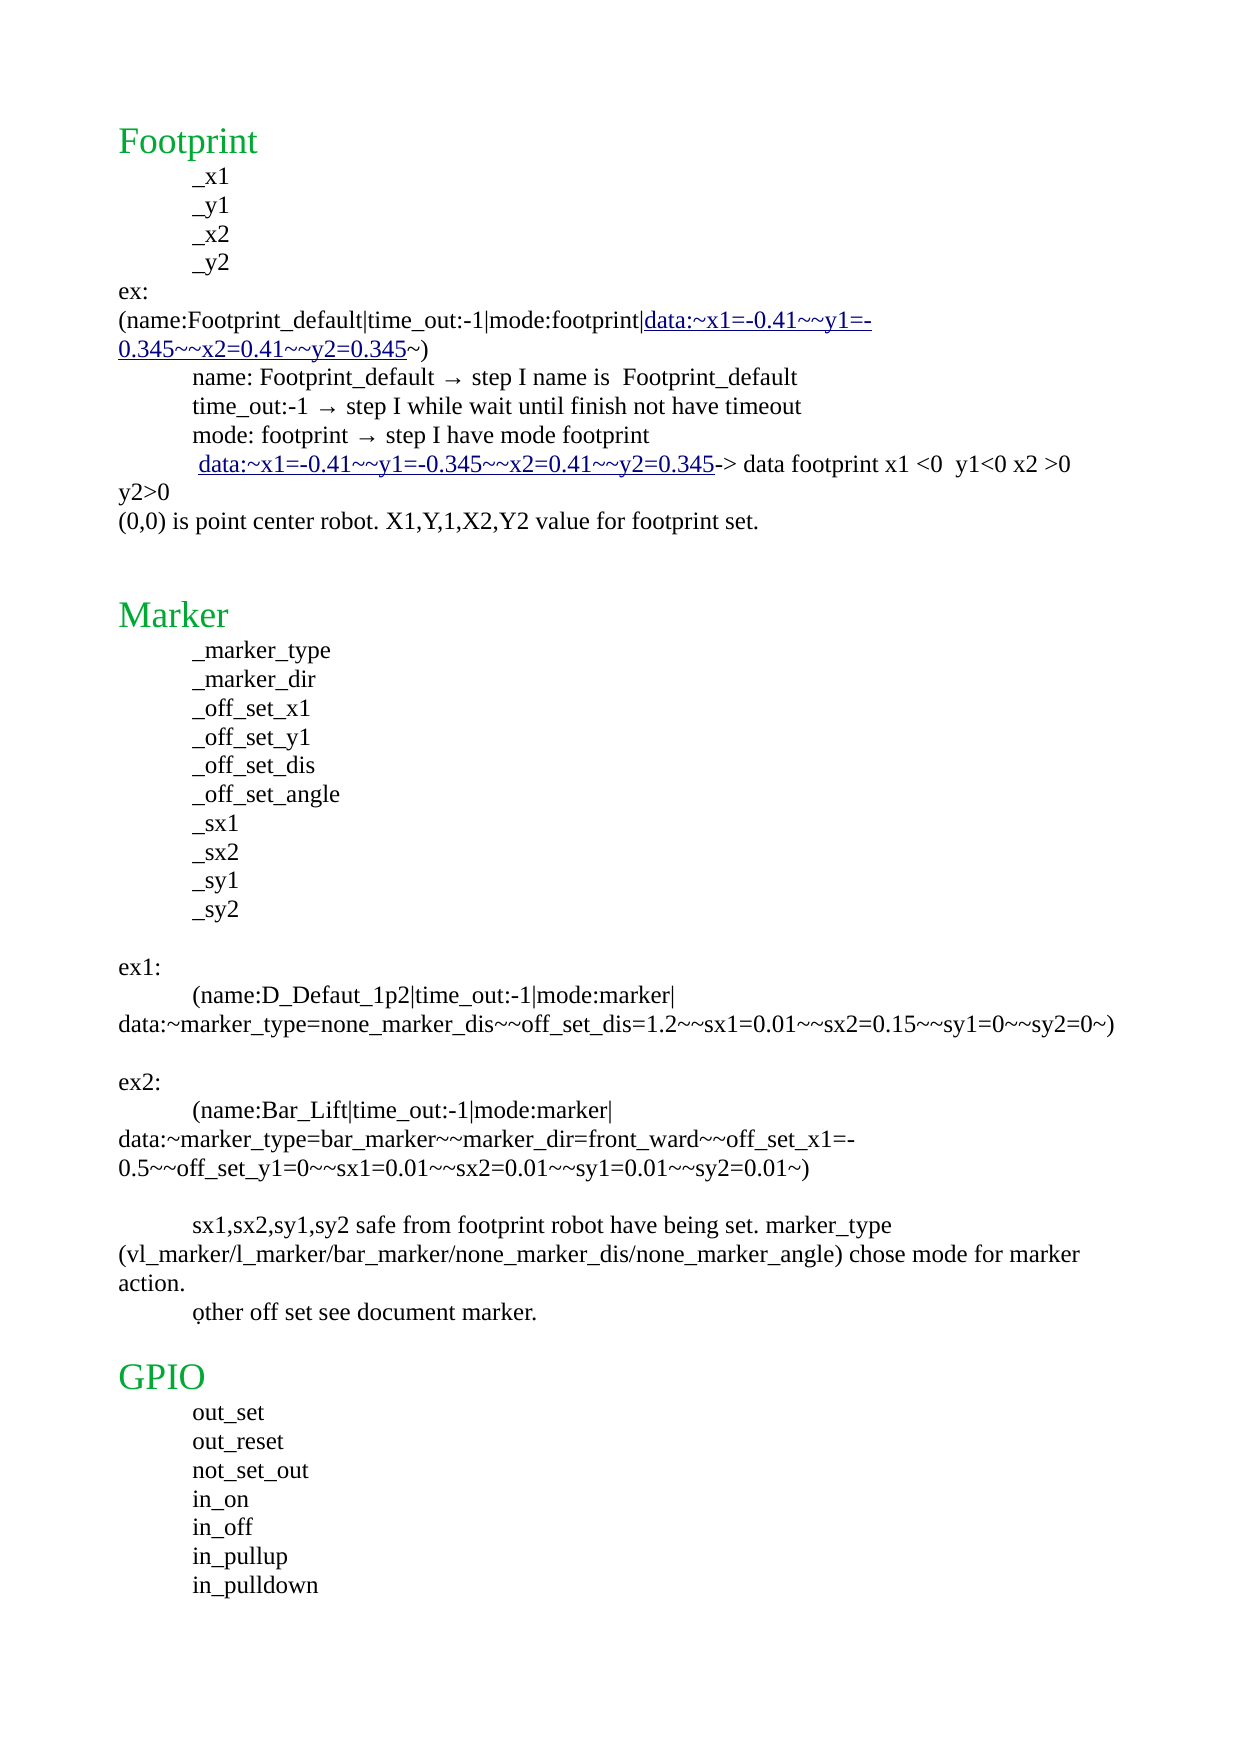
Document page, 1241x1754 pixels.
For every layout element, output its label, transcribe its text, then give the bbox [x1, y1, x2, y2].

text ex2: [118, 1067, 1122, 1096]
text _sx2 [118, 837, 1122, 866]
text _sx1 [118, 808, 1122, 837]
text out_set [118, 1397, 1122, 1426]
text _sy2 [118, 894, 1122, 923]
text _off_set_angle [118, 779, 1122, 808]
text out_reset [118, 1426, 1122, 1455]
text in_on [118, 1484, 1122, 1512]
text (name:Bar_Lift|time_out:-1|mode:marker|data:~marker_type=bar_marker~~marker_dir=front_ward~~off_set_x1=-0.5~~off_set_y1=0~~sx1=0.01~~sx2=0.01~~sy1=0.01~~sy2=0.01~) [118, 1096, 1122, 1182]
text ex1: [118, 952, 1122, 981]
text _x2 [118, 219, 1122, 247]
text _y1 [118, 190, 1122, 219]
text sx1,sx2,sy1,sy2 safe from footprint robot have being set. marker_type (vl_marker/l_marker/bar_marker/none_marker_dis/none_marker_angle) chose mode for marker action. [118, 1211, 1122, 1297]
text (name:D_Defaut_1p2|time_out:-1|mode:marker|data:~marker_type=none_marker_dis~~off_set_dis=1.2~~sx1=0.01~~sx2=0.15~~sy1=0~~sy2=0~) [118, 981, 1122, 1038]
text _y2 [118, 247, 1122, 276]
text not_set_out [118, 1455, 1122, 1484]
text in_pullup [118, 1541, 1122, 1570]
text (name:Footprint_default|time_out:-1|mode:footprint|data:~x1=-0.41~~y1=-0.345~~x2=0.41~~y2=0.345~) [118, 305, 1122, 362]
text _x1 [118, 161, 1122, 190]
text mode: footprint → step I have mode footprint [118, 420, 1122, 449]
text GPIO [118, 1354, 1122, 1397]
text Footprint [118, 118, 1122, 161]
text time_out:-1 → step I while wait until finish not have timeout [118, 391, 1122, 420]
text in_pulldown [118, 1570, 1122, 1599]
text ọther off set see document marker. [118, 1297, 1122, 1326]
text _sy1 [118, 866, 1122, 894]
text _off_set_dis [118, 751, 1122, 779]
text Marker [118, 592, 1122, 636]
text data:~x1=-0.41~~y1=-0.345~~x2=0.41~~y2=0.345-> data footprint x1 <0 y1<0 x2 >0 y2>0 [118, 449, 1122, 506]
text ex: [118, 276, 1122, 305]
text (0,0) is point center robot. X1,Y,1,X2,Y2 value for footprint set. [118, 506, 1122, 535]
text _marker_dir [118, 664, 1122, 693]
text _off_set_y1 [118, 722, 1122, 751]
text in_off [118, 1512, 1122, 1541]
text _off_set_x1 [118, 693, 1122, 722]
text _marker_type [118, 636, 1122, 664]
text name: Footprint_default → step I name is Footprint_default [118, 362, 1122, 391]
